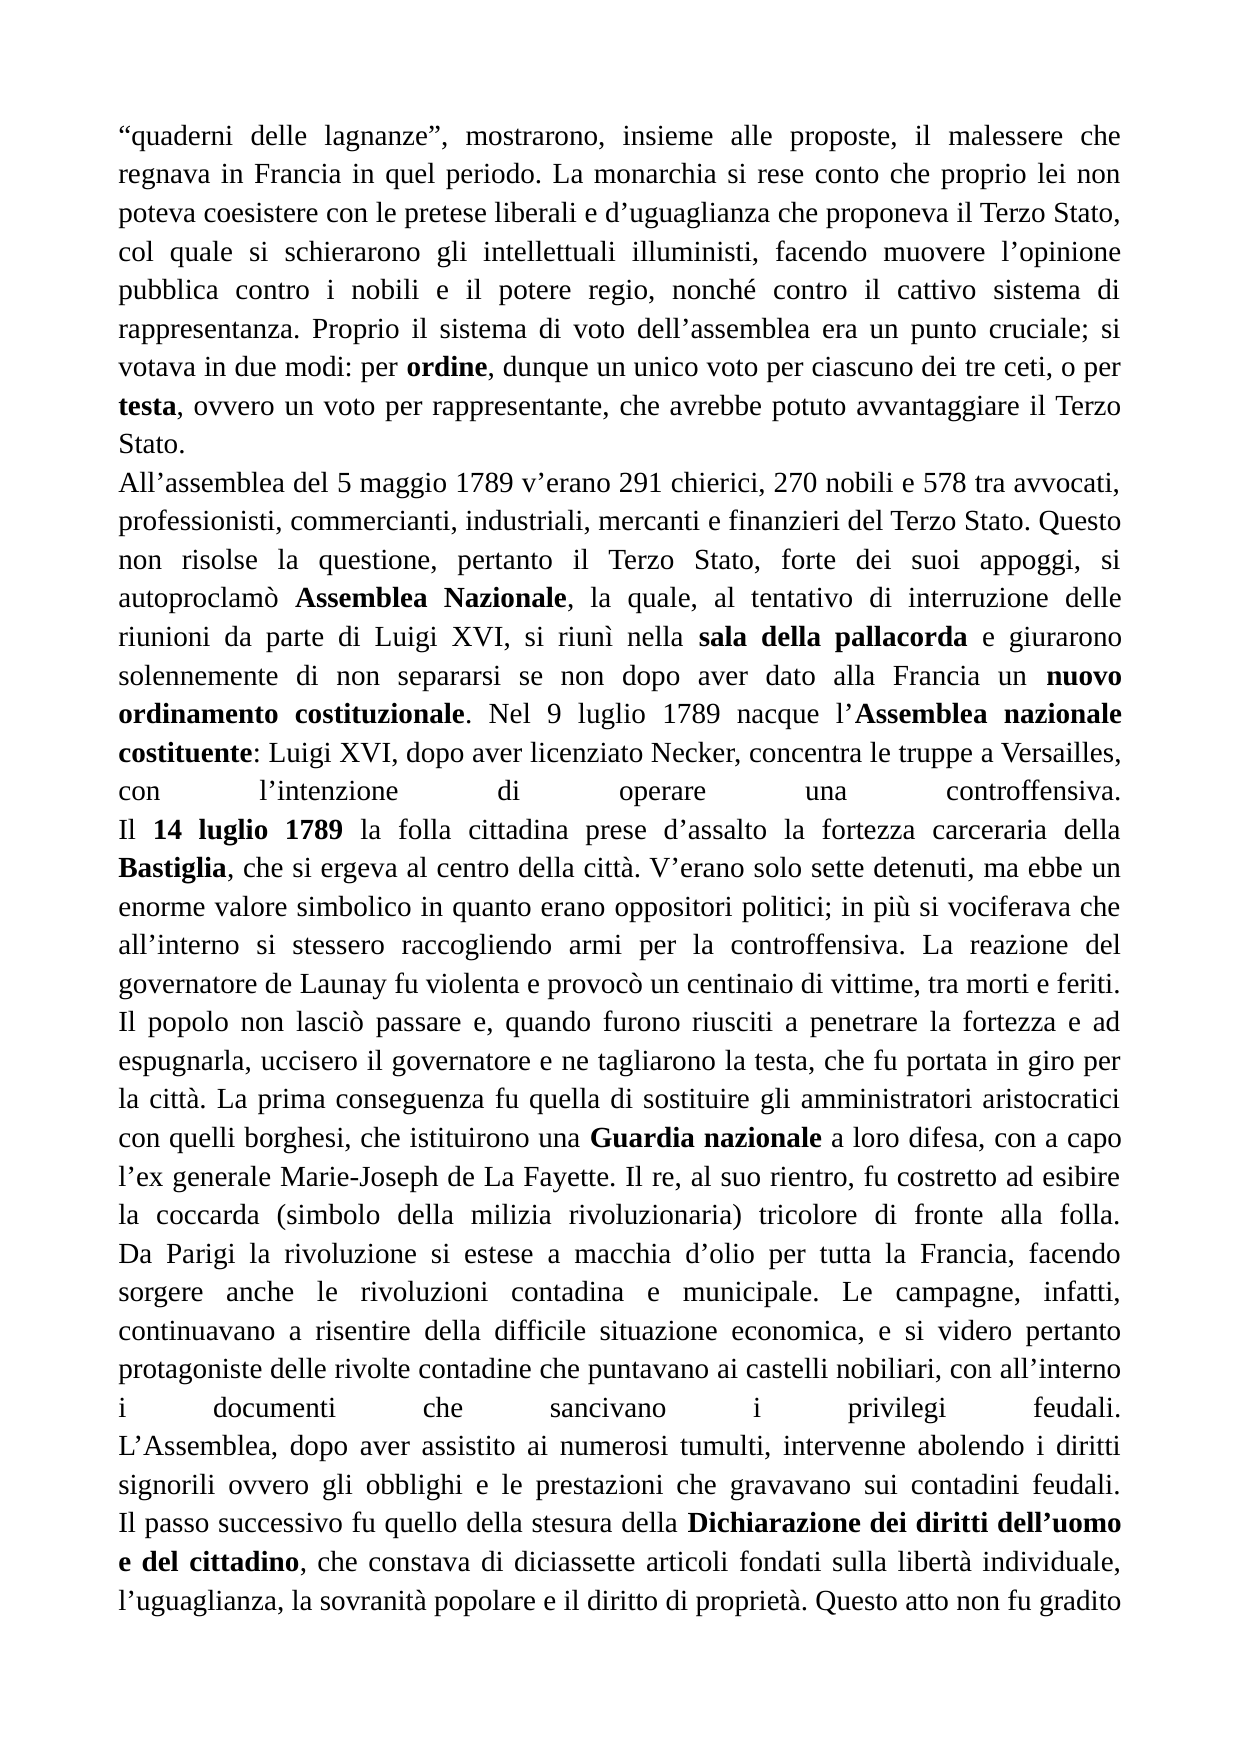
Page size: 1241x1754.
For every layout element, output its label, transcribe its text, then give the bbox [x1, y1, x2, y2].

text “quaderni delle lagnanze”, mostrarono, insieme alle proposte, il malessere che regnava in Francia in quel periodo. La monarchia si rese conto che proprio lei non poteva coesistere con le pretese liberali e d’uguaglianza che proponeva il Terzo Stato, col quale si schierarono gli intellettuali illuministi, facendo muovere l’opinione pubblica contro i nobili e il potere regio, nonché contro il cattivo sistema di rappresentanza. Proprio il sistema di voto dell’assemblea era un punto cruciale; si votava in due modi: per ordine, dunque un unico voto per ciascuno dei tre ceti, o per testa, ovvero un voto per rappresentante, che avrebbe potuto avvantaggiare il Terzo Stato. All’assemblea del 5 maggio 1789 v’erano 291 chierici, 270 nobili e 578 tra avvocati, professionisti, commercianti, industriali, mercanti e finanzieri del Terzo Stato. Questo non risolse la questione, pertanto il Terzo Stato, forte dei suoi appoggi, si autoproclamò Assemblea Nazionale, la quale, al tentativo di interruzione delle riunioni da parte di Luigi XVI, si riunì nella sala della pallacorda e giurarono solennemente di non separarsi se non dopo aver dato alla Francia un nuovo ordinamento costituzionale. Nel 9 luglio 1789 nacque l’Assemblea nazionale costituente: Luigi XVI, dopo aver licenziato Necker, concentra le truppe a Versailles, con l’intenzione di operare una controffensiva. Il 14 luglio 1789 la folla cittadina prese d’assalto la fortezza carceraria della Bastiglia, che si ergeva al centro della città. V’erano solo sette detenuti, ma ebbe un enorme valore simbolico in quanto erano oppositori politici; in più si vociferava che all’interno si stessero raccogliendo armi per la controffensiva. La reazione del governatore de Launay fu violenta e provocò un centinaio di vittime, tra morti e feriti. Il popolo non lasciò passare e, quando furono riusciti a penetrare la fortezza e ad espugnarla, uccisero il governatore e ne tagliarono la testa, che fu portata in giro per la città. La prima conseguenza fu quella di sostituire gli amministratori aristocratici con quelli borghesi, che istituirono una Guardia nazionale a loro difesa, con a capo l’ex generale Marie-Joseph de La Fayette. Il re, al suo rientro, fu costretto ad esibire la coccarda (simbolo della milizia rivoluzionaria) tricolore di fronte alla folla. Da Parigi la rivoluzione si estese a macchia d’olio per tutta la Francia, facendo sorgere anche le rivoluzioni contadina e municipale. Le campagne, infatti, continuavano a risentire della difficile situazione economica, e si videro pertanto protagoniste delle rivolte contadine che puntavano ai castelli nobiliari, con all’interno i documenti che sancivano i privilegi feudali. L’Assemblea, dopo aver assistito ai numerosi tumulti, intervenne abolendo i diritti signorili ovvero gli obblighi e le prestazioni che gravavano sui contadini feudali. Il passo successivo fu quello della stesura della Dichiarazione dei diritti dell’uomo e del cittadino, che constava di diciassette articoli fondati sulla libertà individuale, l’uguaglianza, la sovranità popolare e il diritto di proprietà. Questo atto non fu gradito [118, 118, 1122, 1616]
